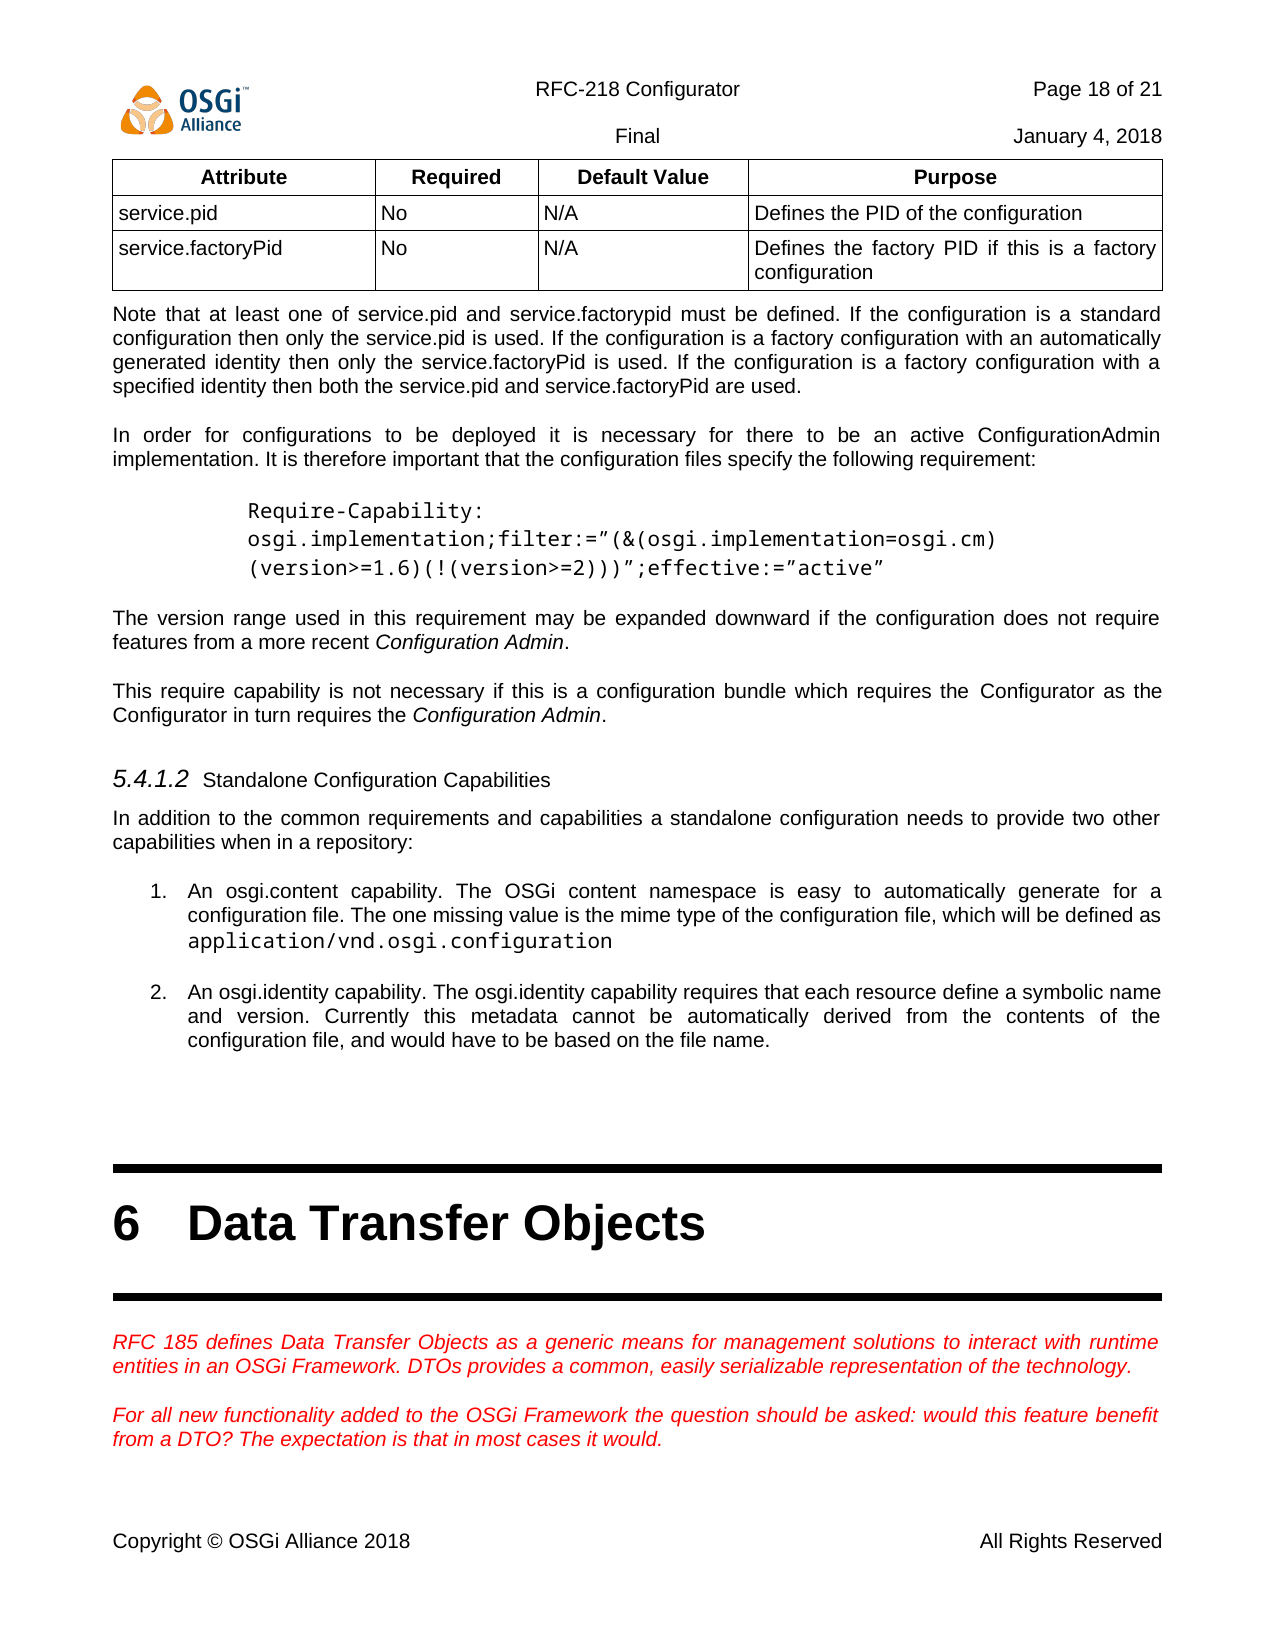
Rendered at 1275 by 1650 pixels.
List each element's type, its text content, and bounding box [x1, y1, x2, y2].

subtitle Standalone Configuration Capabilities [112, 764, 1162, 793]
text The version range used in this requirement may be expanded downward if the configuration does not require features from a more recent Configuration Admin. [112, 606, 1162, 654]
text For all new functionality added to the OSGi Framework the question should be asked: would this feature benefit from a DTO? The expectation is that in most cases it would. [112, 1403, 1162, 1451]
text This require capability is not necessary if this is a configuration bundle which requires the Configurator as the Configurator in turn requires the Configuration Admin. [112, 679, 1162, 727]
table_header Required [376, 160, 538, 194]
text In addition to the common requirements and capabilities a standalone configuration needs to provide two other capabilities when in a repository: [112, 806, 1162, 854]
table_cell No [376, 196, 538, 230]
table_cell N/A [539, 196, 748, 230]
table_cell No [376, 231, 538, 289]
text Require-Capability: osgi.implementation;filter:=”(&(osgi.implementation=osgi.cm)(version>=1.6)(!(version>=2)))”;effective:=”active” [247, 496, 1162, 581]
list An osgi.identity capability. The osgi.identity capability requires that each resource define a symbolic name and version. Currently this metadata cannot be automatically derived from the contents of the configuration file, and would have to be based on the file name. [150, 980, 1162, 1052]
text In order for configurations to be deployed it is necessary for there to be an active ConfigurationAdmin implementation. It is therefore important that the configuration files specify the following requirement: [112, 423, 1162, 471]
list An osgi.content capability. The OSGi content namespace is easy to automatically generate for a configuration file. The one missing value is the mime type of the configuration file, which will be defined as application/vnd.osgi.configuration [150, 879, 1162, 955]
text Note that at least one of service.pid and service.factorypid must be defined. If the configuration is a standard configuration then only the service.pid is used. If the configuration is a factory configuration with an automatically generated identity then only the service.factoryPid is used. If the configuration is a factory configuration with a specified identity then both the service.pid and service.factoryPid are used. [112, 302, 1162, 398]
table_cell Defines the factory PID if this is a factory configuration [749, 231, 1162, 289]
table_header Attribute [113, 160, 375, 194]
table_cell service.pid [113, 196, 375, 230]
text RFC 185 defines Data Transfer Objects as a generic means for management solutions to interact with runtime entities in an OSGi Framework. DTOs provides a common, easily serializable representation of the technology. [112, 1330, 1162, 1378]
picture [113, 78, 257, 142]
table_header Default Value [539, 160, 748, 194]
table_header Purpose [749, 160, 1162, 194]
table_cell N/A [539, 231, 748, 289]
subtitle Data Transfer Objects [112, 1165, 1162, 1301]
table_cell Defines the PID of the configuration [749, 196, 1162, 230]
table_cell service.factoryPid [113, 231, 375, 289]
